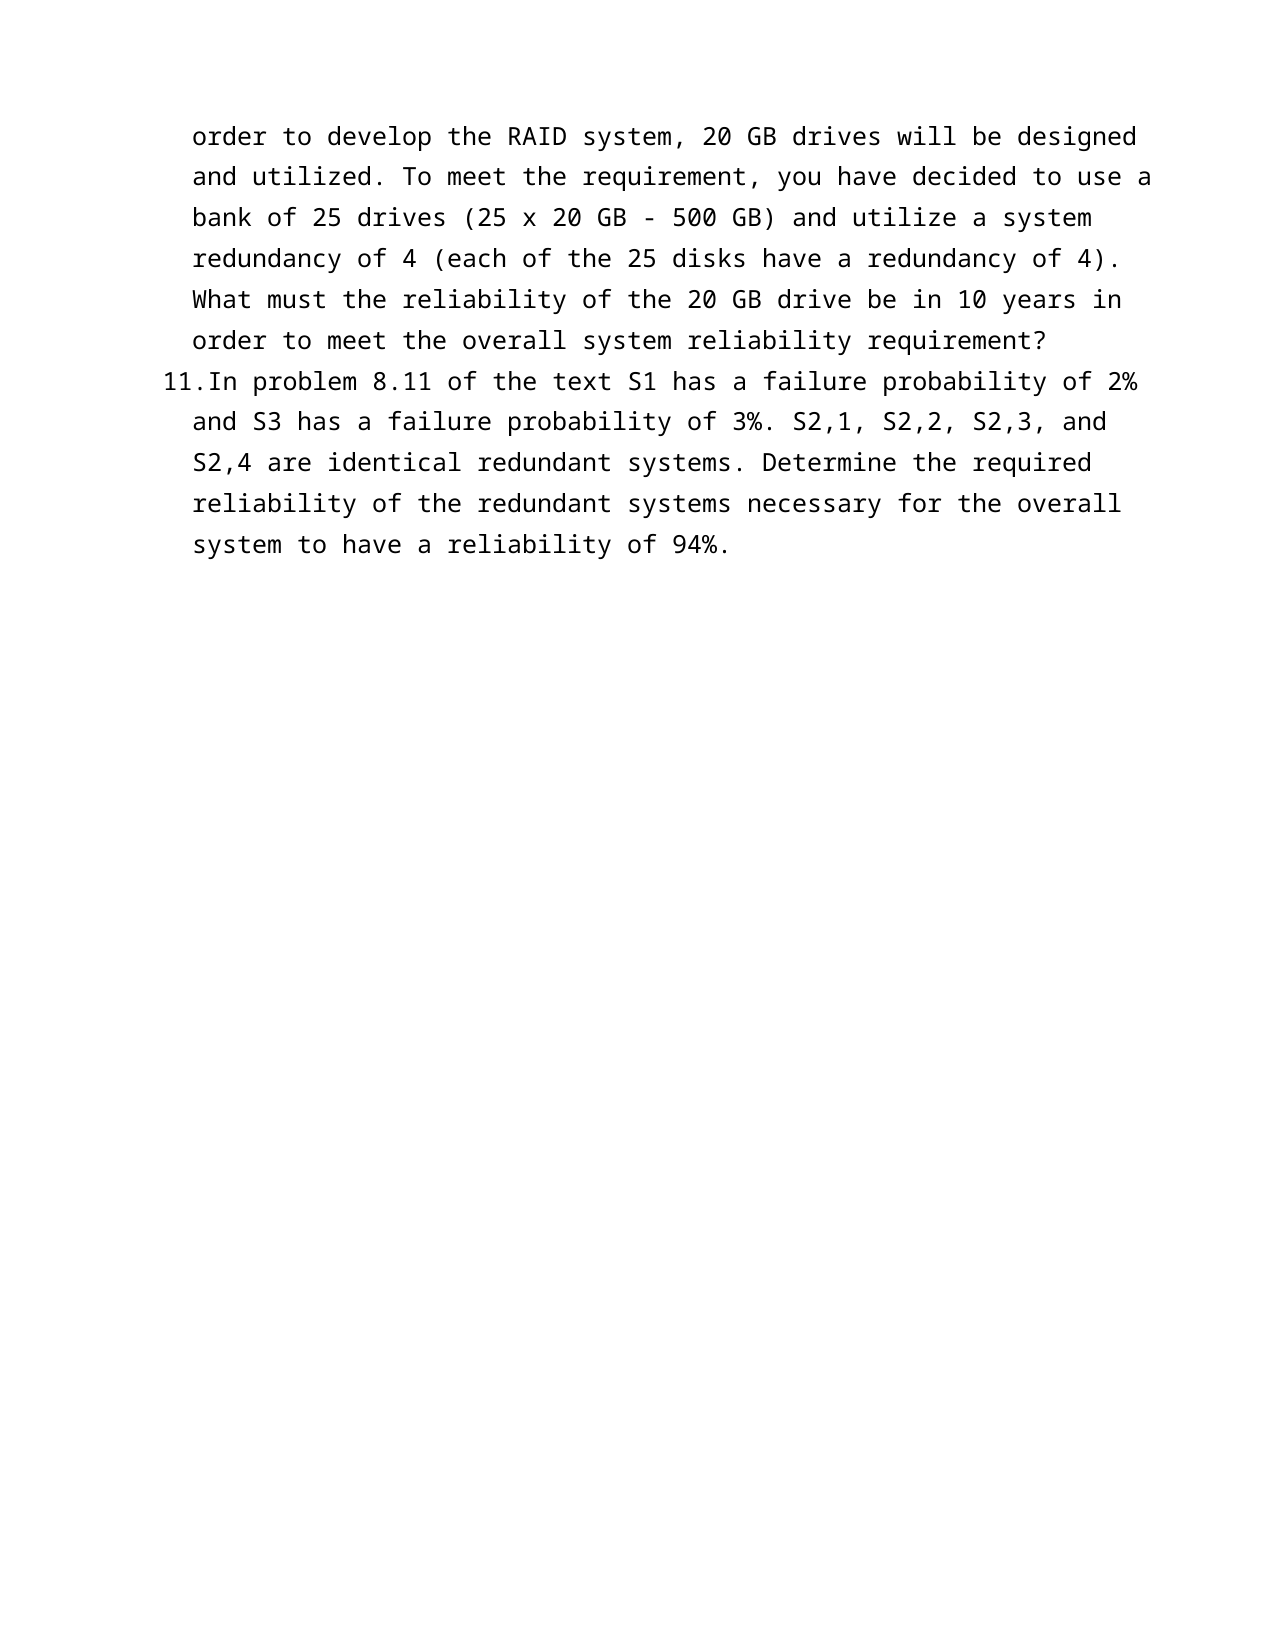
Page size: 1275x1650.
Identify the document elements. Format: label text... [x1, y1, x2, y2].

list In problem 8.11 of the text S1 has a failure probability of 2% and S3 has a failure probability of 3%. S2,1, S2,2, S2,3, and S2,4 are identical redundant systems. Determine the required reliability of the redundant systems necessary for the overall system to have a reliability of 94%. [162, 363, 1157, 561]
list order to develop the RAID system, 20 GB drives will be designed and utilized. To meet the requirement, you have decided to use a bank of 25 drives (25 x 20 GB - 500 GB) and utilize a system redundancy of 4 (each of the 25 disks have a redundancy of 4). What must the reliability of the 20 GB drive be in 10 years in order to meet the overall system reliability requirement? [162, 118, 1157, 356]
